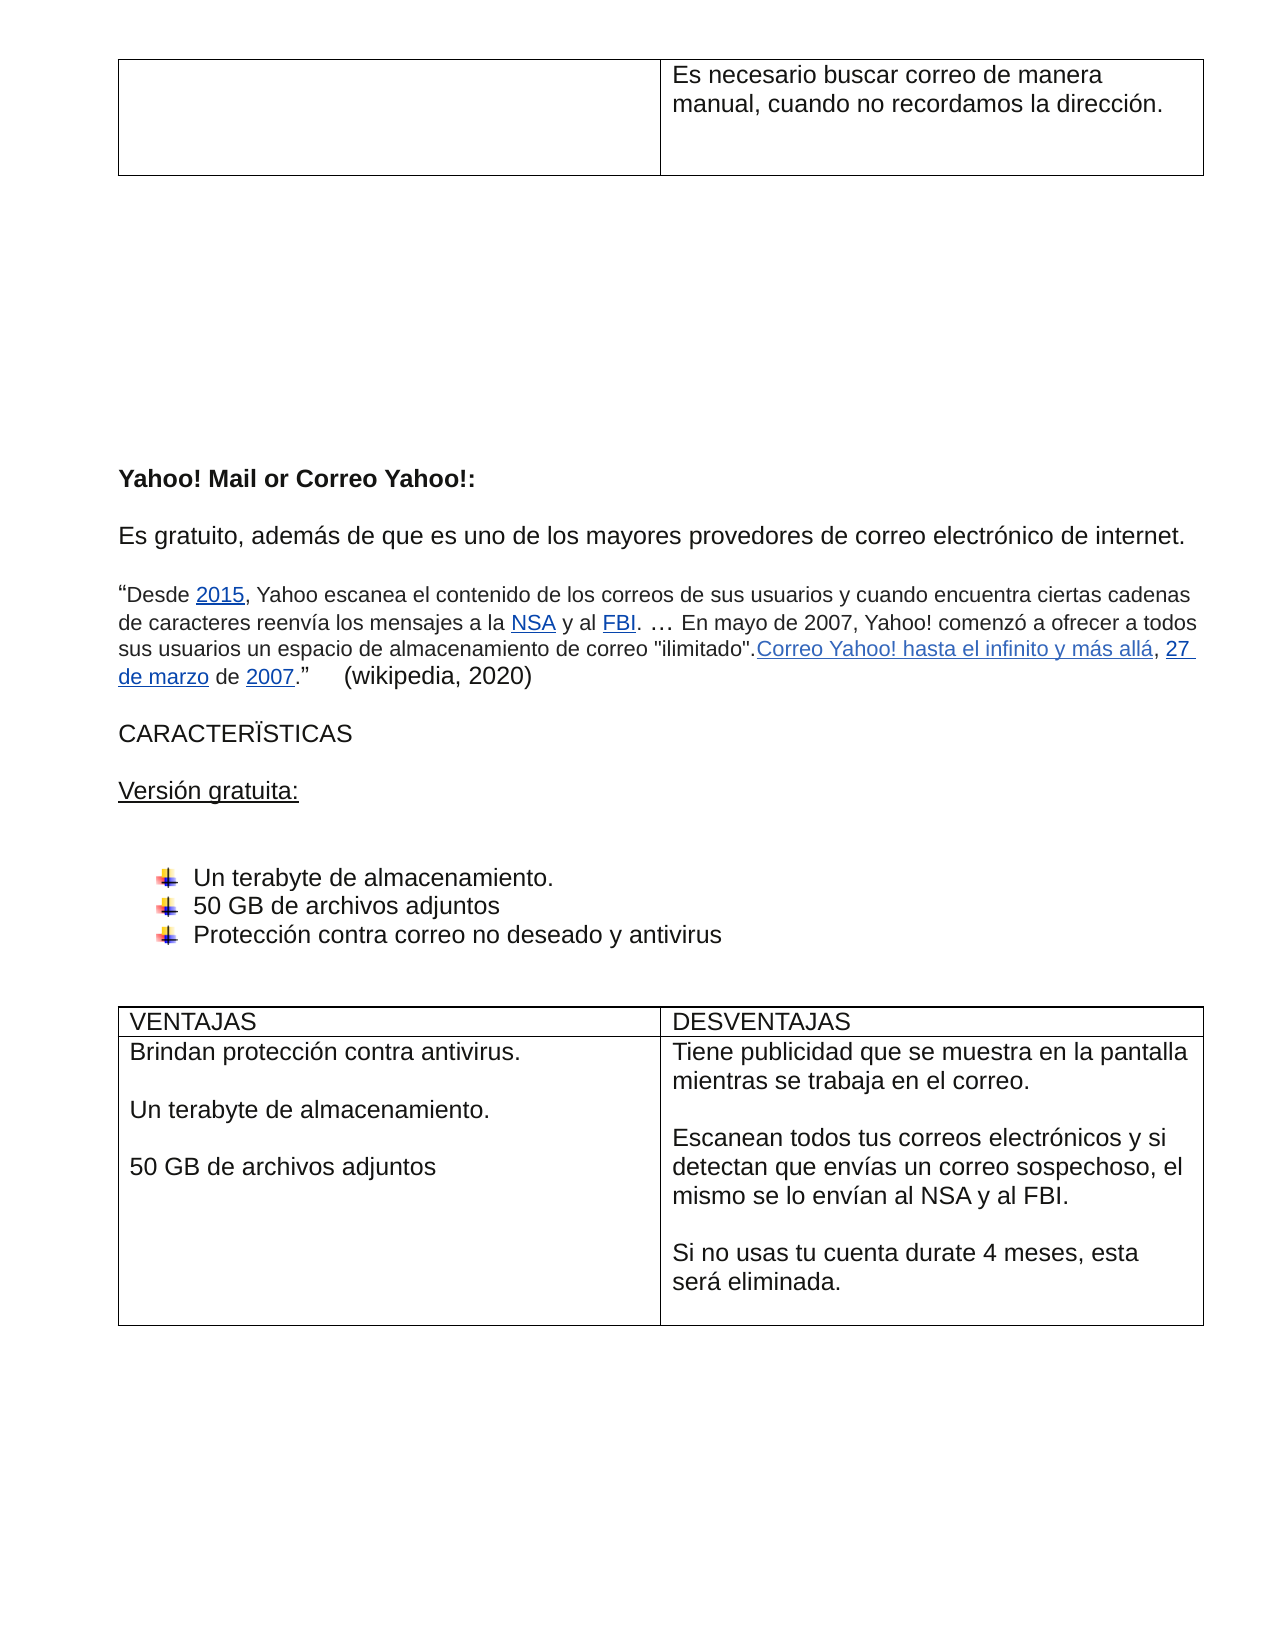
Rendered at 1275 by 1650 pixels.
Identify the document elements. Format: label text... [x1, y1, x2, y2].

list Un terabyte de almacenamiento. [156, 863, 1205, 891]
table_cell Brindan protección contra antivirus. Un terabyte de almacenamiento. 50 GB de archivos adjuntos [119, 1037, 660, 1325]
table_cell Tiene publicidad que se muestra en la pantalla mientras se trabaja en el correo. Escanean todos tus correos electrónicos y si detectan que envías un correo sospechoso, el mismo se lo envían al NSA y al FBI. Si no usas tu cuenta durate 4 meses, esta será eliminada. [661, 1037, 1203, 1325]
table_cell [119, 60, 660, 175]
list 50 GB de archivos adjuntos [156, 891, 1205, 920]
text Yahoo! Mail or Correo Yahoo!: [118, 464, 1205, 492]
table_header VENTAJAS [119, 1008, 660, 1036]
text CARACTERÏSTICAS [118, 719, 1205, 748]
text Versión gratuita: [118, 776, 1205, 805]
text “Desde 2015, Yahoo escanea el contenido de los correos de sus usuarios y cuando encuentra ciertas cadenas de caracteres reenvía los mensajes a la NSA y al FBI. … En mayo de 2007, Yahoo! comenzó a ofrecer a todos sus usuarios un espacio de almacenamiento de correo "ilimitado".Correo Yahoo! hasta el infinito y más allá, 27 de marzo de 2007.” (wikipedia, 2020) [118, 579, 1205, 690]
table_cell Es necesario buscar correo de manera manual, cuando no recordamos la dirección. [661, 60, 1203, 175]
table_header DESVENTAJAS [661, 1008, 1203, 1036]
text Es gratuito, además de que es uno de los mayores provedores de correo electrónico de internet. [118, 521, 1205, 550]
list Protección contra correo no deseado y antivirus [156, 920, 1205, 949]
